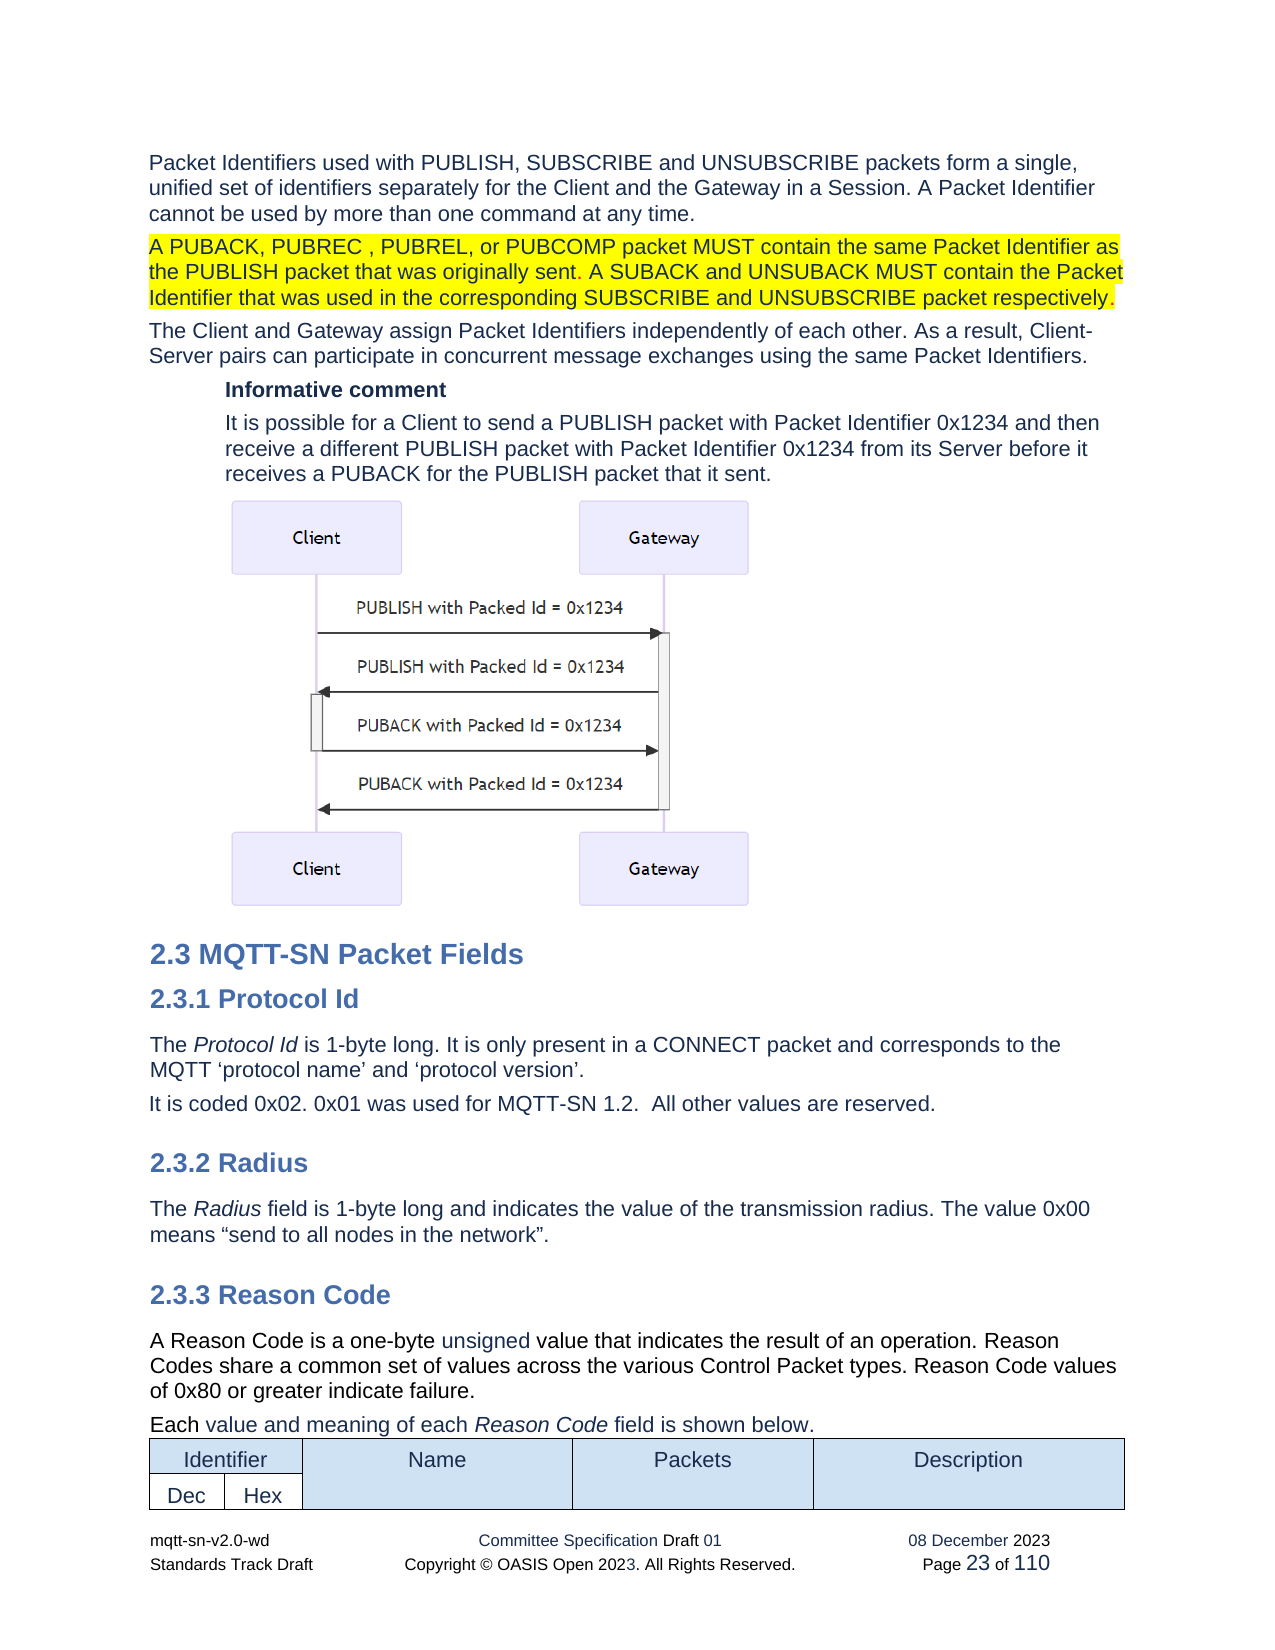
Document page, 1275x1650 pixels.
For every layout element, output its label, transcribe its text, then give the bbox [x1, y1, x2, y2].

text The Protocol Id is 1-byte long. It is only present in a CONNECT packet and corresponds to the MQTT ‘protocol name’ and ‘protocol version’. [149, 1032, 1124, 1082]
subtitle 2.3.2 Radius [150, 1147, 1124, 1179]
table_header Name [303, 1439, 572, 1509]
text Each value and meaning of each Reason Code field is shown below. [149, 1411, 1124, 1437]
text The Radius field is 1-byte long and indicates the value of the transmission radius. The value 0x00 means “send to all nodes in the network”. [149, 1196, 1124, 1247]
table_cell Dec [150, 1474, 224, 1509]
picture [225, 494, 758, 913]
subtitle 2.3.1 Protocol Id [150, 983, 1124, 1014]
text Informative comment [225, 377, 1124, 402]
text A PUBACK, PUBREC , PUBREL, or PUBCOMP packet MUST contain the same Packet Identifier as the PUBLISH packet that was originally sent. A SUBACK and UNSUBACK MUST contain the Packet Identifier that was used in the corresponding SUBSCRIBE and UNSUBSCRIBE packet respectively. [148, 234, 1124, 309]
subtitle 2.3.3 Reason Code [150, 1279, 1124, 1310]
table_header Description [814, 1439, 1124, 1509]
subtitle 2.3 MQTT-SN Packet Fields [150, 937, 1124, 971]
table_header Identifier [150, 1439, 302, 1473]
text Packet Identifiers used with PUBLISH, SUBSCRIBE and UNSUBSCRIBE packets form a single, unified set of identifiers separately for the Client and the Gateway in a Session. A Packet Identifier cannot be used by more than one command at any time. [148, 150, 1124, 226]
table_header Packets [573, 1439, 813, 1509]
text It is coded 0x02. 0x01 was used for MQTT-SN 1.2. All other values are reserved. [148, 1091, 1124, 1116]
text A Reason Code is a one-byte unsigned value that indicates the result of an operation. Reason Codes share a common set of values across the various Control Packet types. Reason Code values of 0x80 or greater indicate failure. [149, 1327, 1124, 1403]
text It is possible for a Client to send a PUBLISH packet with Packet Identifier 0x1234 and then receive a different PUBLISH packet with Packet Identifier 0x1234 from its Server before it receives a PUBACK for the PUBLISH packet that it sent. [225, 410, 1124, 486]
table_cell Hex [225, 1474, 302, 1509]
text The Client and Gateway assign Packet Identifiers independently of each other. As a result, Client-Server pairs can participate in concurrent message exchanges using the same Packet Identifiers. [148, 318, 1124, 368]
